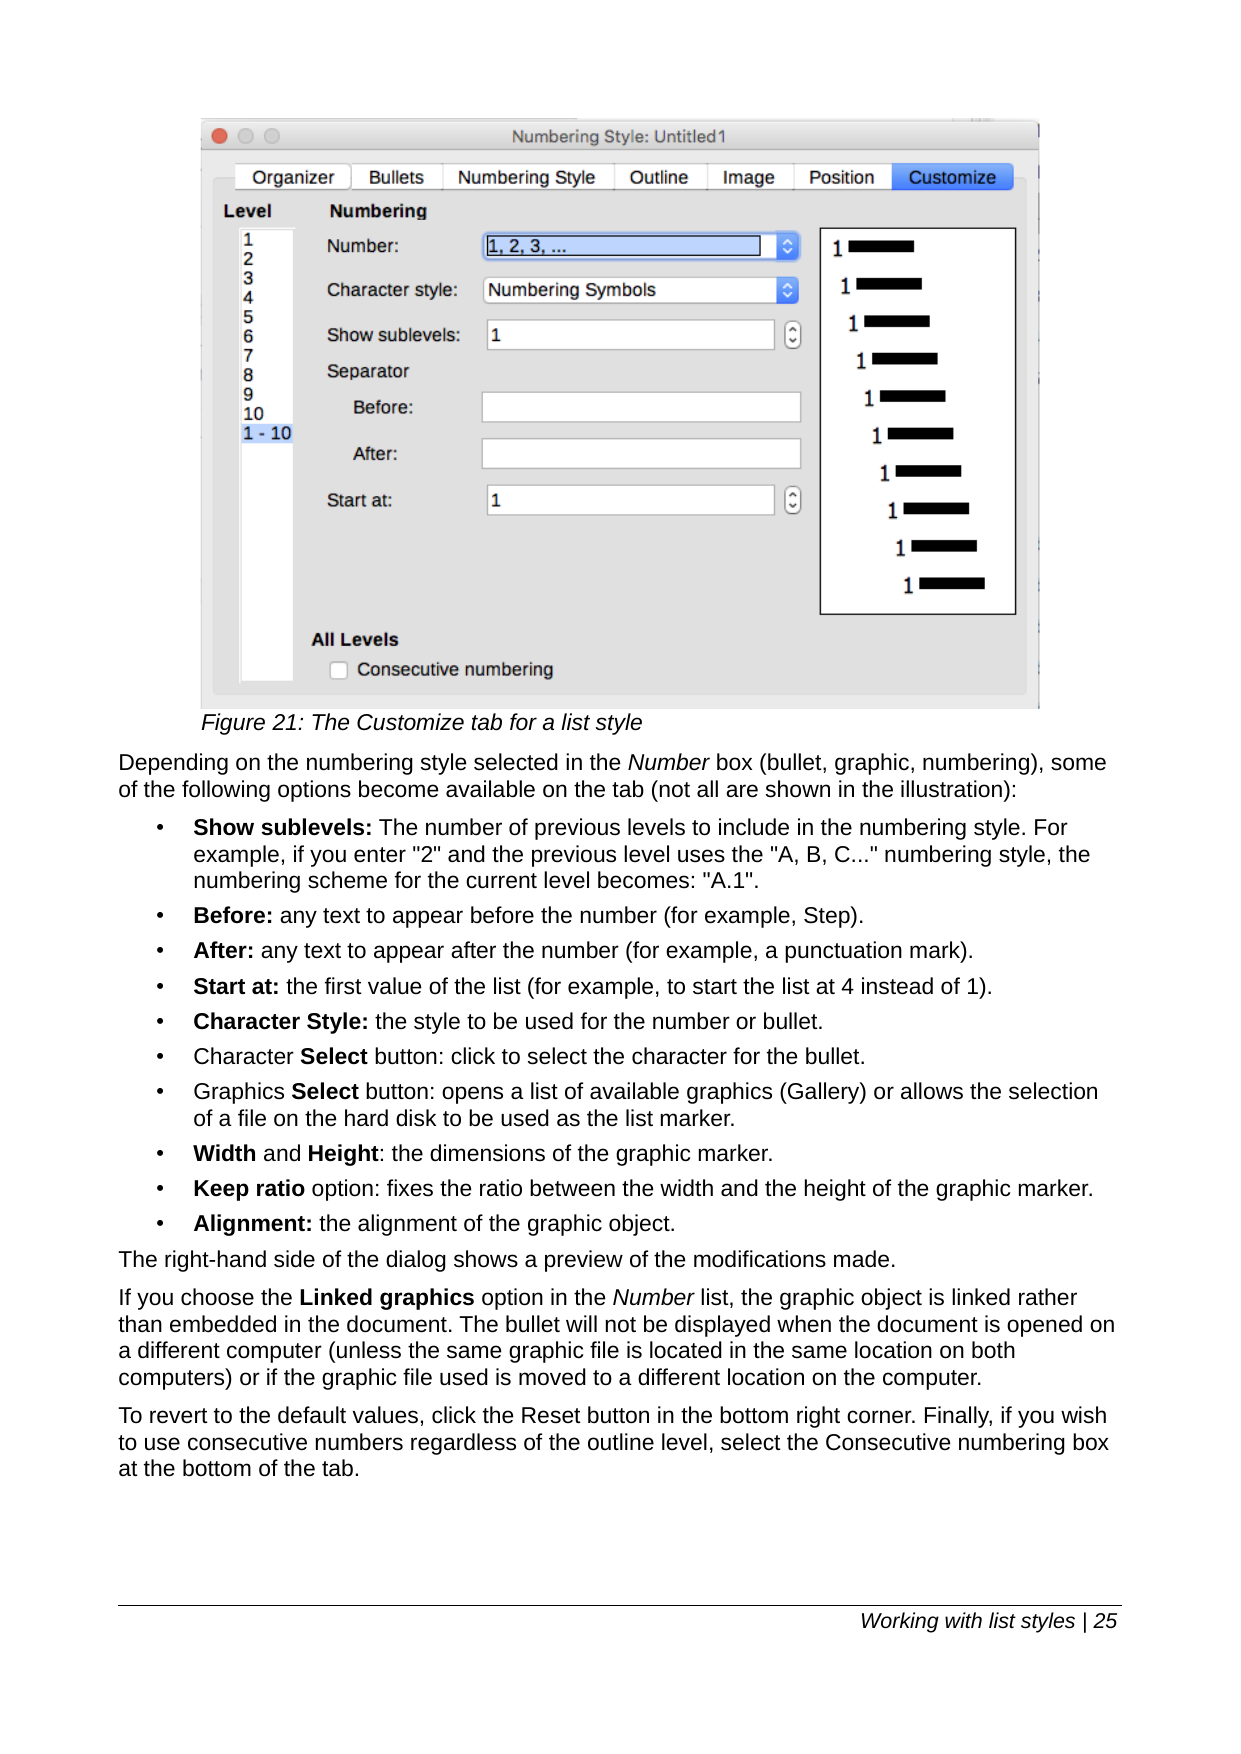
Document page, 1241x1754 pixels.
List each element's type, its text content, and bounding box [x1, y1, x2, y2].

text Figure 21: The Customize tab for a list style [201, 709, 1039, 735]
list After: any text to appear after the number (for example, a punctuation mark). [156, 937, 1122, 964]
list Show sublevels: The number of previous levels to include in the numbering style. For example, if you enter "2" and the previous level uses the "A, B, C..." numbering style, the numbering scheme for the current level becomes: "A.1". [156, 814, 1122, 893]
picture [200, 118, 1040, 709]
list Before: any text to appear before the number (for example, Step). [156, 902, 1122, 929]
list Depending on the numbering style selected in the Number box (bullet, graphic, numbering), some of the following options become available on the tab (not all are shown in the illustration): [118, 749, 1122, 802]
list Keep ratio option: fixes the ratio between the width and the height of the graphic marker. [156, 1175, 1122, 1201]
text The right-hand side of the dialog shows a preview of the modifications made. [118, 1246, 1122, 1272]
list Character Select button: click to select the character for the bullet. [156, 1043, 1122, 1069]
text To revert to the default values, click the Reset button in the bottom right corner. Finally, if you wish to use consecutive numbers regardless of the outline level, select the Consecutive numbering box at the bottom of the tab. [118, 1402, 1122, 1481]
list Alignment: the alignment of the graphic object. [156, 1210, 1122, 1237]
list Width and Height: the dimensions of the graphic marker. [156, 1140, 1122, 1166]
list Character Style: the style to be used for the number or bullet. [156, 1008, 1122, 1034]
list Start at: the first value of the list (for example, to start the list at 4 instead of 1). [156, 973, 1122, 999]
list Graphics Select button: opens a list of available graphics (Gallery) or allows the selection of a file on the hard disk to be used as the list marker. [156, 1078, 1122, 1131]
text If you choose the Linked graphics option in the Number list, the graphic object is linked rather than embedded in the document. The bullet will not be displayed when the document is opened on a different computer (unless the same graphic file is located in the same location on both computers) or if the graphic file used is moved to a different location on the computer. [118, 1284, 1122, 1390]
